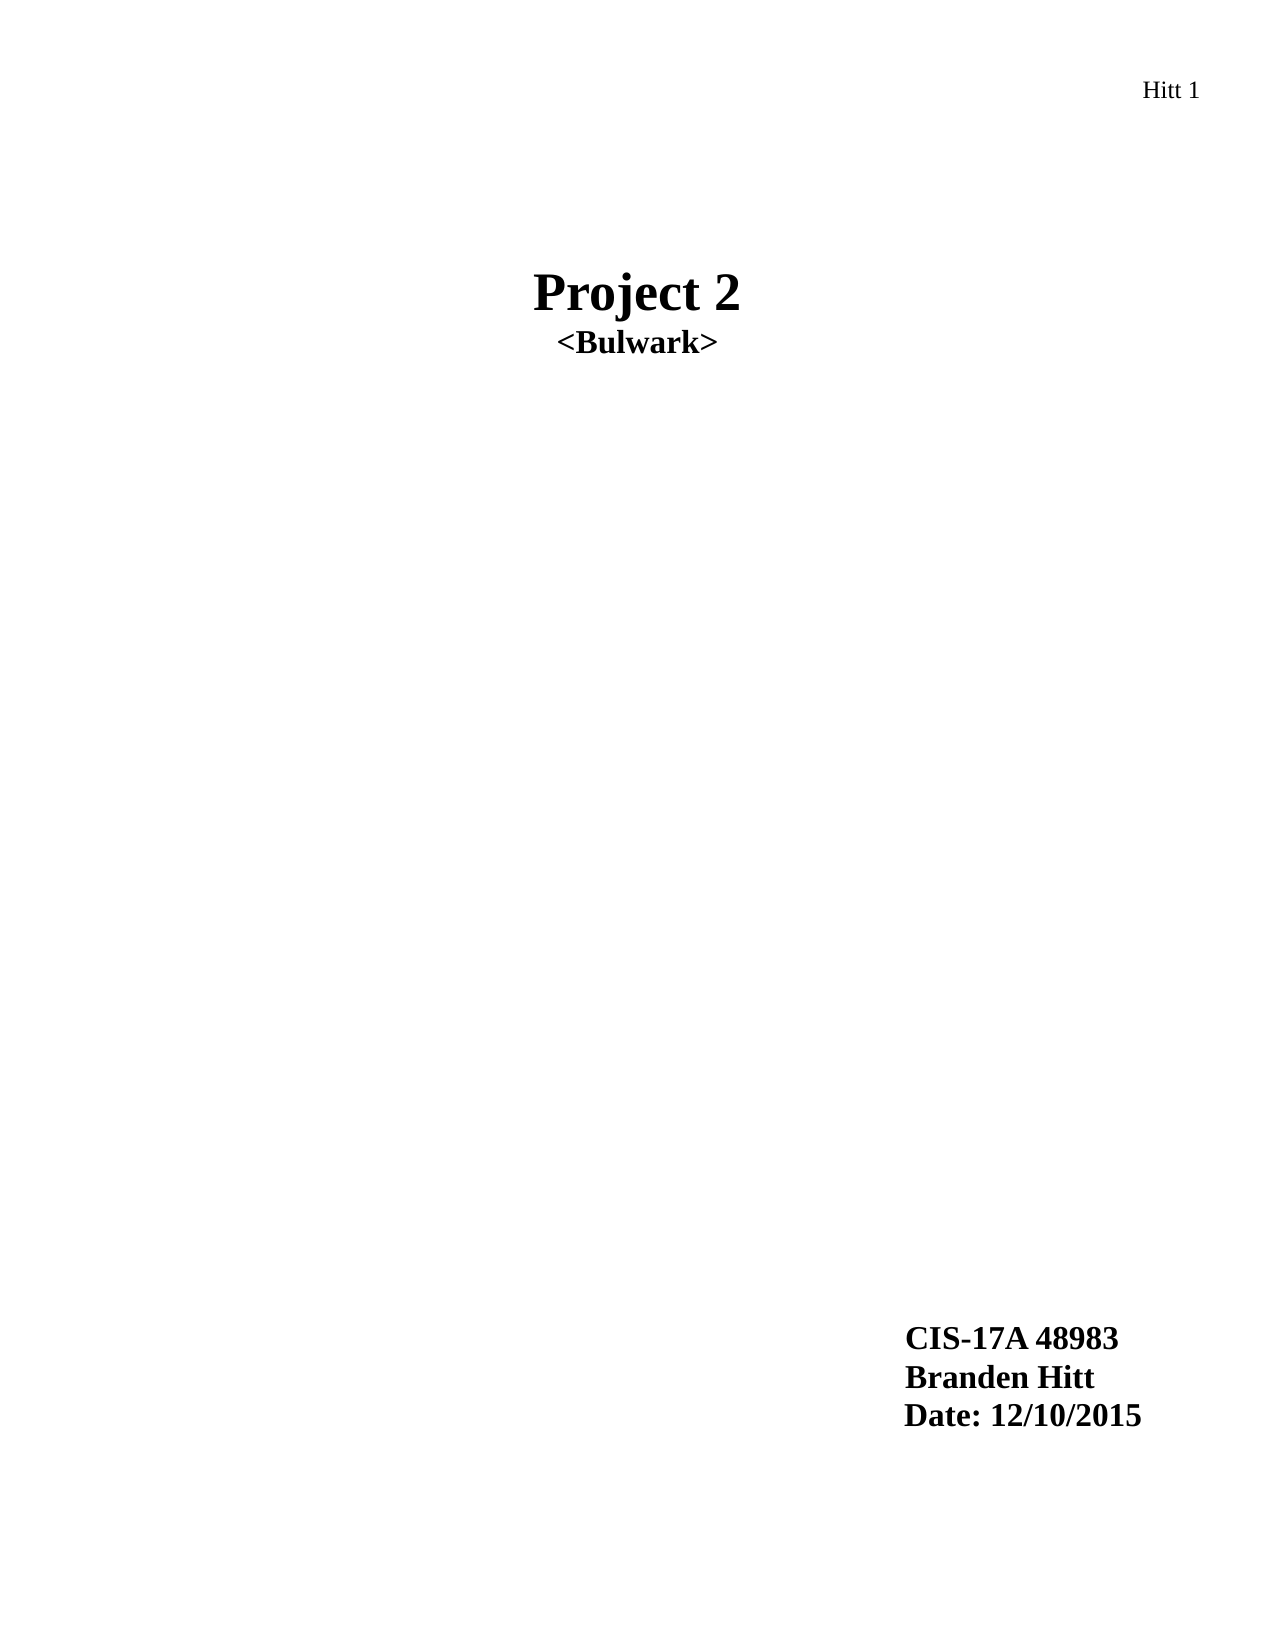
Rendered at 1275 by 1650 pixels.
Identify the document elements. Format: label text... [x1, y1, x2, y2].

text CIS-17A 48983 [75, 1318, 1200, 1357]
text Project 2 [75, 259, 1200, 322]
text Branden Hitt [75, 1357, 1200, 1395]
text <Bulwark> [75, 322, 1200, 360]
text Date: 12/10/2015 [75, 1395, 1200, 1433]
